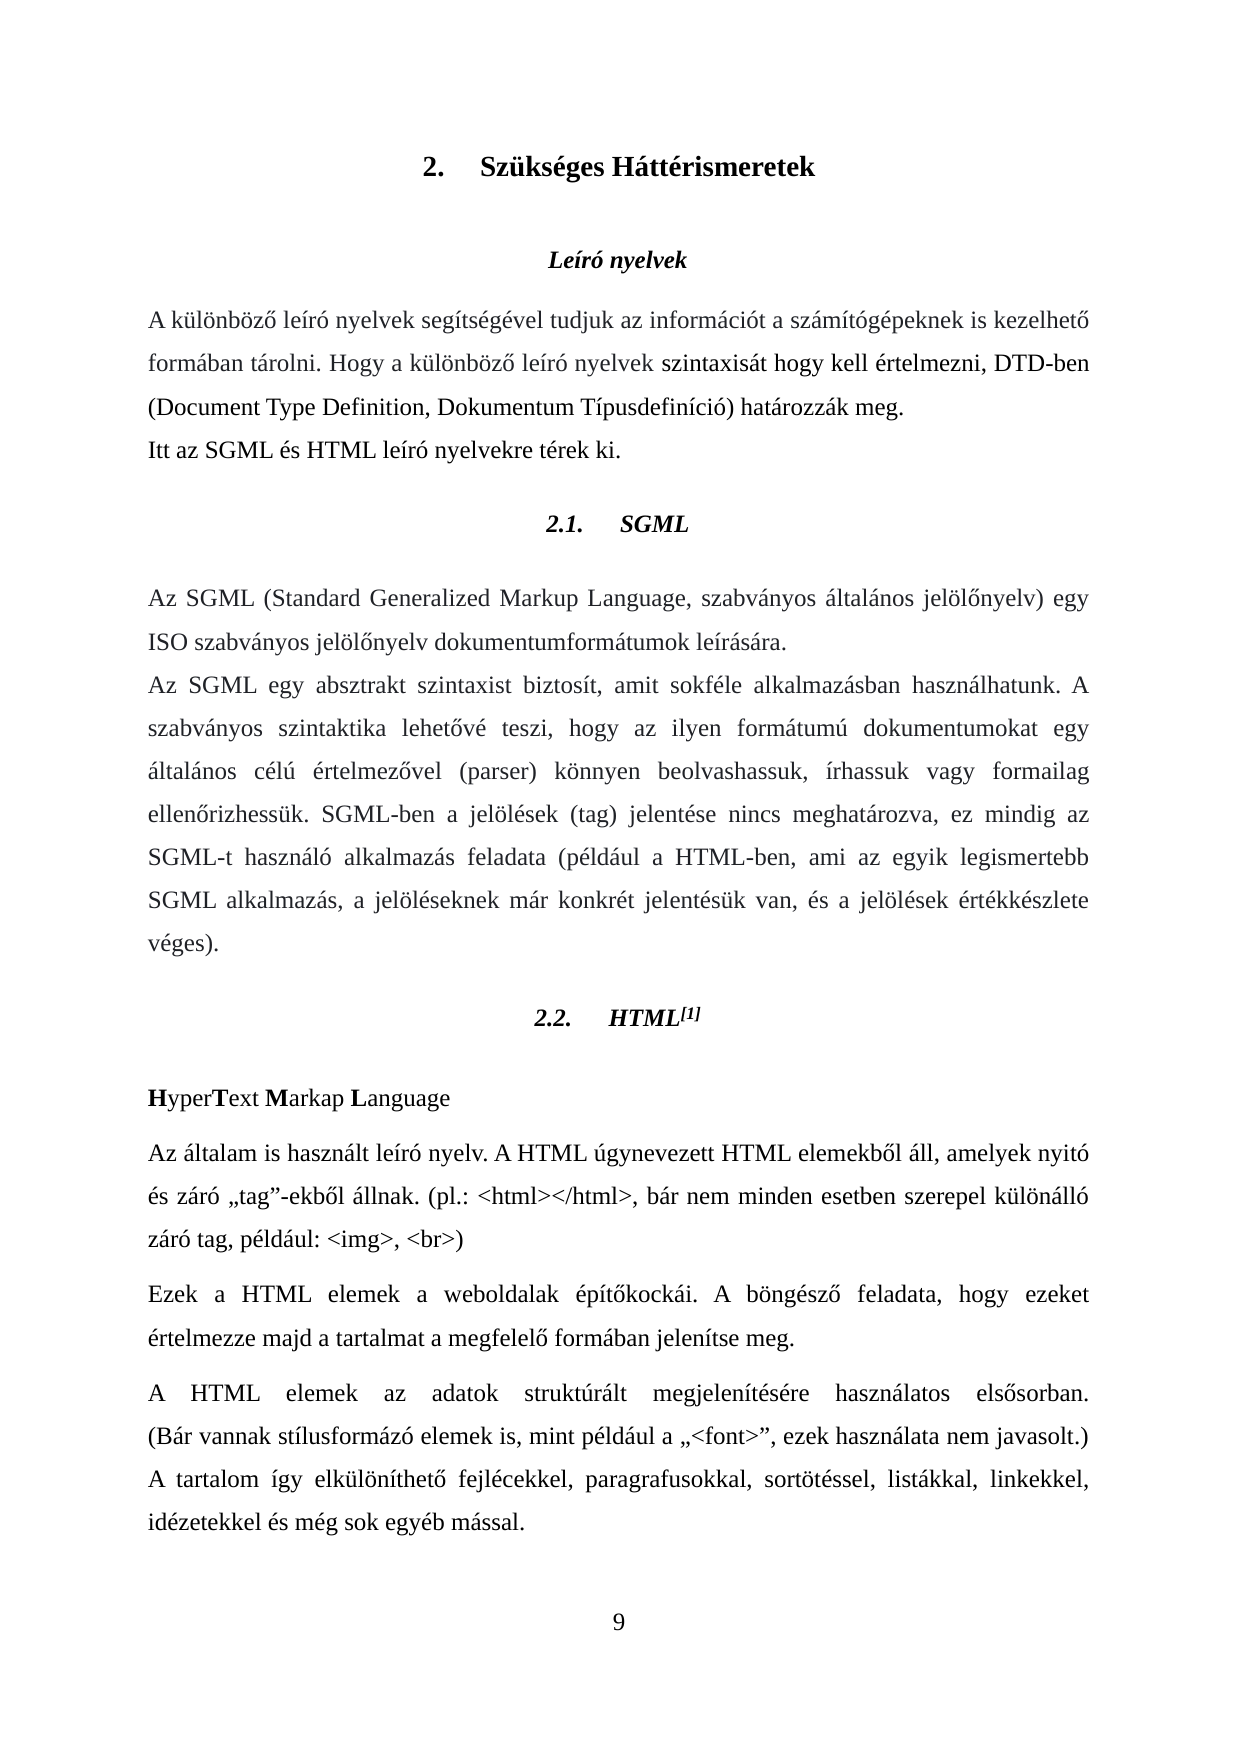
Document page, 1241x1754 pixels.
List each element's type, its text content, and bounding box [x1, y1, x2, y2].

subtitle 2.1. SGML [148, 509, 1090, 538]
subtitle Leíró nyelvek [148, 245, 1090, 274]
subtitle Az SGML egy absztrakt szintaxist biztosít, amit sokféle alkalmazásban használhatunk. A szabványos szintaktika lehetővé teszi, hogy az ilyen formátumú dokumentumokat egy általános célú értelmezővel (parser) könnyen beolvashassuk, írhassuk vagy formailag ellenőrizhessük. SGML-ben a jelölések (tag) jelentése nincs meghatározva, ez mindig az SGML-t használó alkalmazás feladata (például a HTML-ben, ami az egyik legismertebb SGML alkalmazás, a jelöléseknek már konkrét jelentésük van, és a jelölések értékkészlete véges). [148, 670, 1090, 957]
subtitle 2.2. HTML[1] [148, 1003, 1090, 1032]
subtitle HyperText Markap Language [148, 1083, 1090, 1112]
subtitle A különböző leíró nyelvek segítségével tudjuk az információt a számítógépeknek is kezelhető formában tárolni. Hogy a különböző leíró nyelvek szintaxisát hogy kell értelmezni, DTD-ben (Document Type Definition, Dokumentum Típusdefiníció) határozzák meg. [148, 305, 1090, 420]
subtitle Itt az SGML és HTML leíró nyelvekre térek ki. [148, 435, 1090, 463]
title 2. Szükséges Háttérismeretek [148, 149, 1090, 183]
subtitle Ezek a HTML elemek a weboldalak építőkockái. A böngésző feladata, hogy ezeket értelmezze majd a tartalmat a megfelelő formában jelenítse meg. [148, 1279, 1090, 1351]
subtitle Az általam is használt leíró nyelv. A HTML úgynevezett HTML elemekből áll, amelyek nyitó és záró „tag”-ekből állnak. (pl.: <html></html>, bár nem minden esetben szerepel különálló záró tag, például: <img>, <br>) [148, 1138, 1090, 1253]
subtitle A HTML elemek az adatok struktúrált megjelenítésére használatos elsősorban. (Bár vannak stílusformázó elemek is, mint például a „<font>”, ezek használata nem javasolt.) A tartalom így elkülöníthető fejlécekkel, paragrafusokkal, sortötéssel, listákkal, linkekkel, idézetekkel és még sok egyéb mással. [148, 1378, 1090, 1536]
subtitle Az SGML (Standard Generalized Markup Language, szabványos általános jelölőnyelv) egy ISO szabványos jelölőnyelv dokumentumformátumok leírására. [148, 583, 1090, 655]
